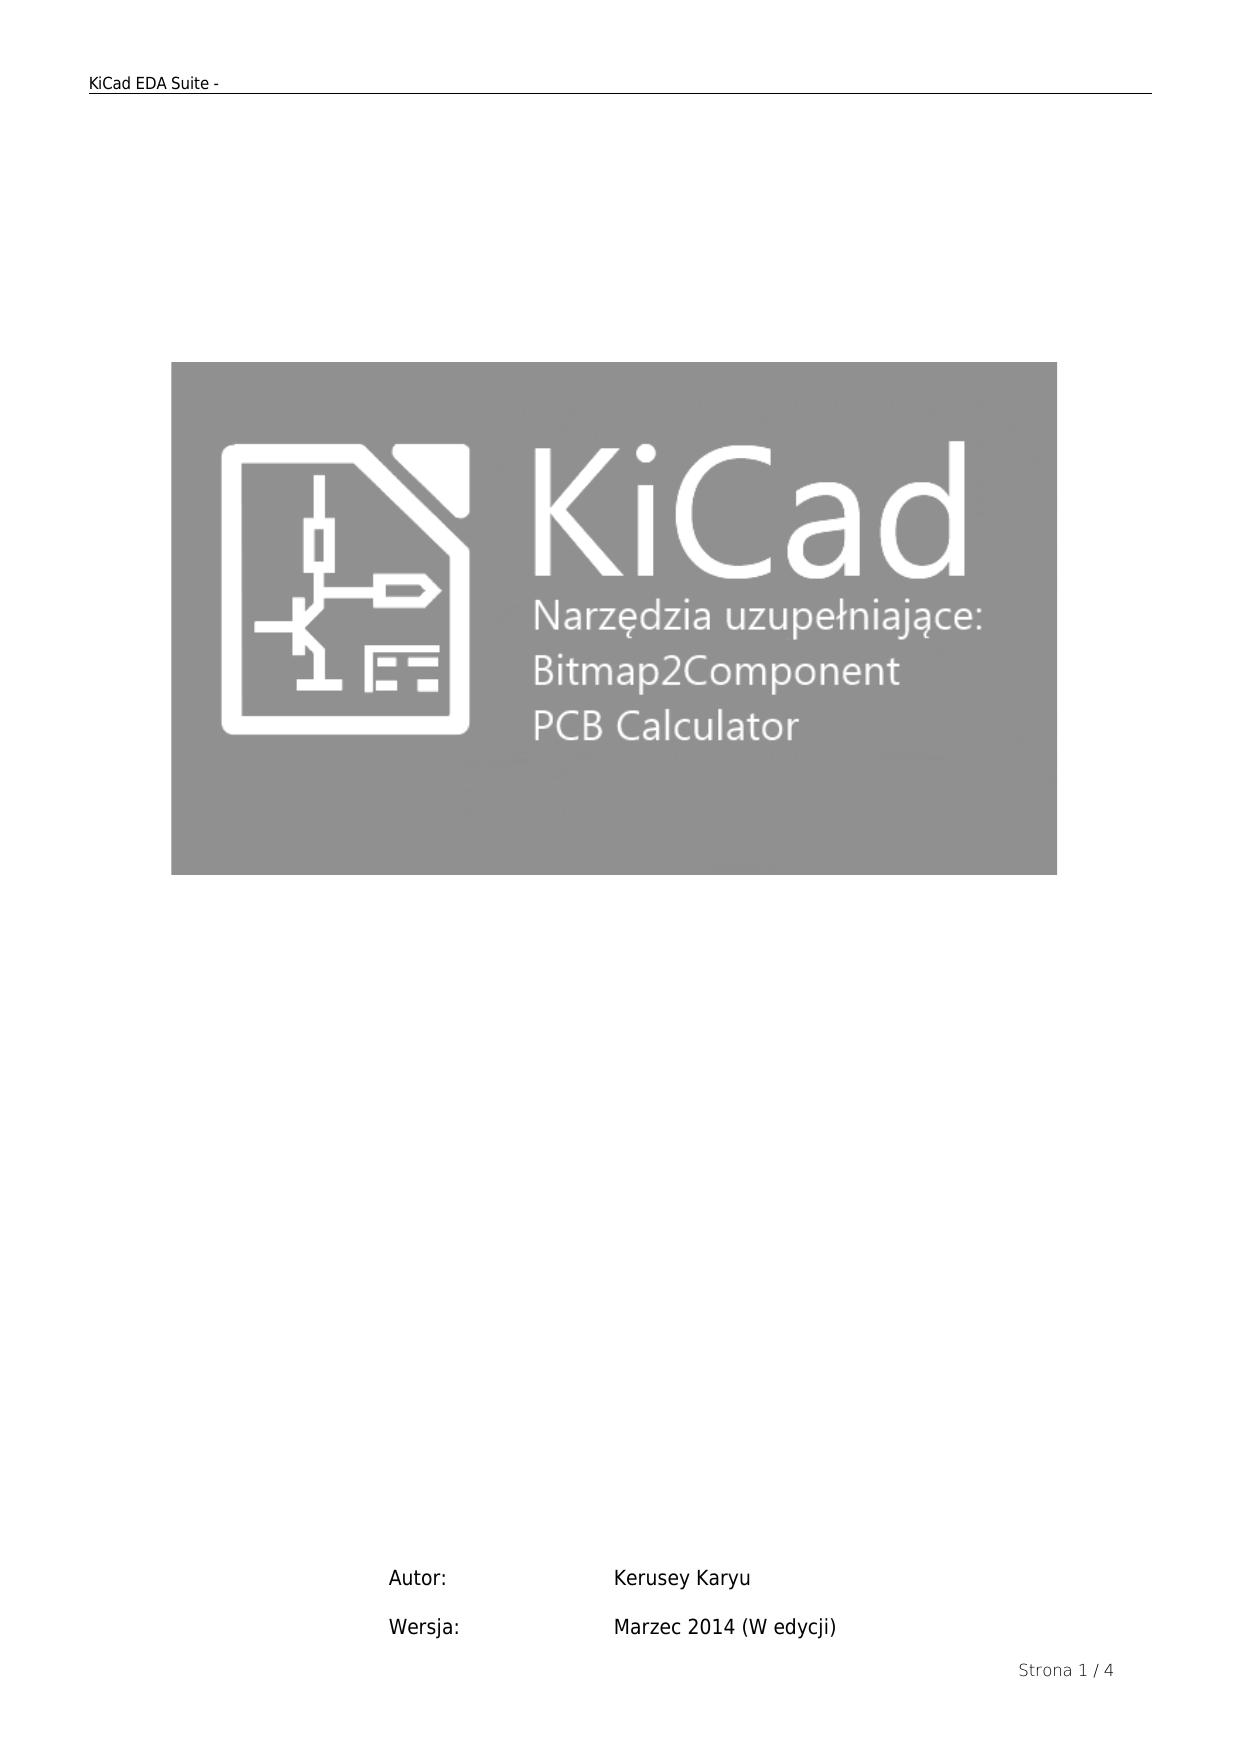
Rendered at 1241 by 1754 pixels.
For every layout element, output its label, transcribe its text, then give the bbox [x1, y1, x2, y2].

text Wersja: Marzec 2014 (W edycji) [266, 1615, 1152, 1639]
text Autor: Kerusey Karyu [266, 1566, 1152, 1590]
picture [171, 362, 1058, 875]
